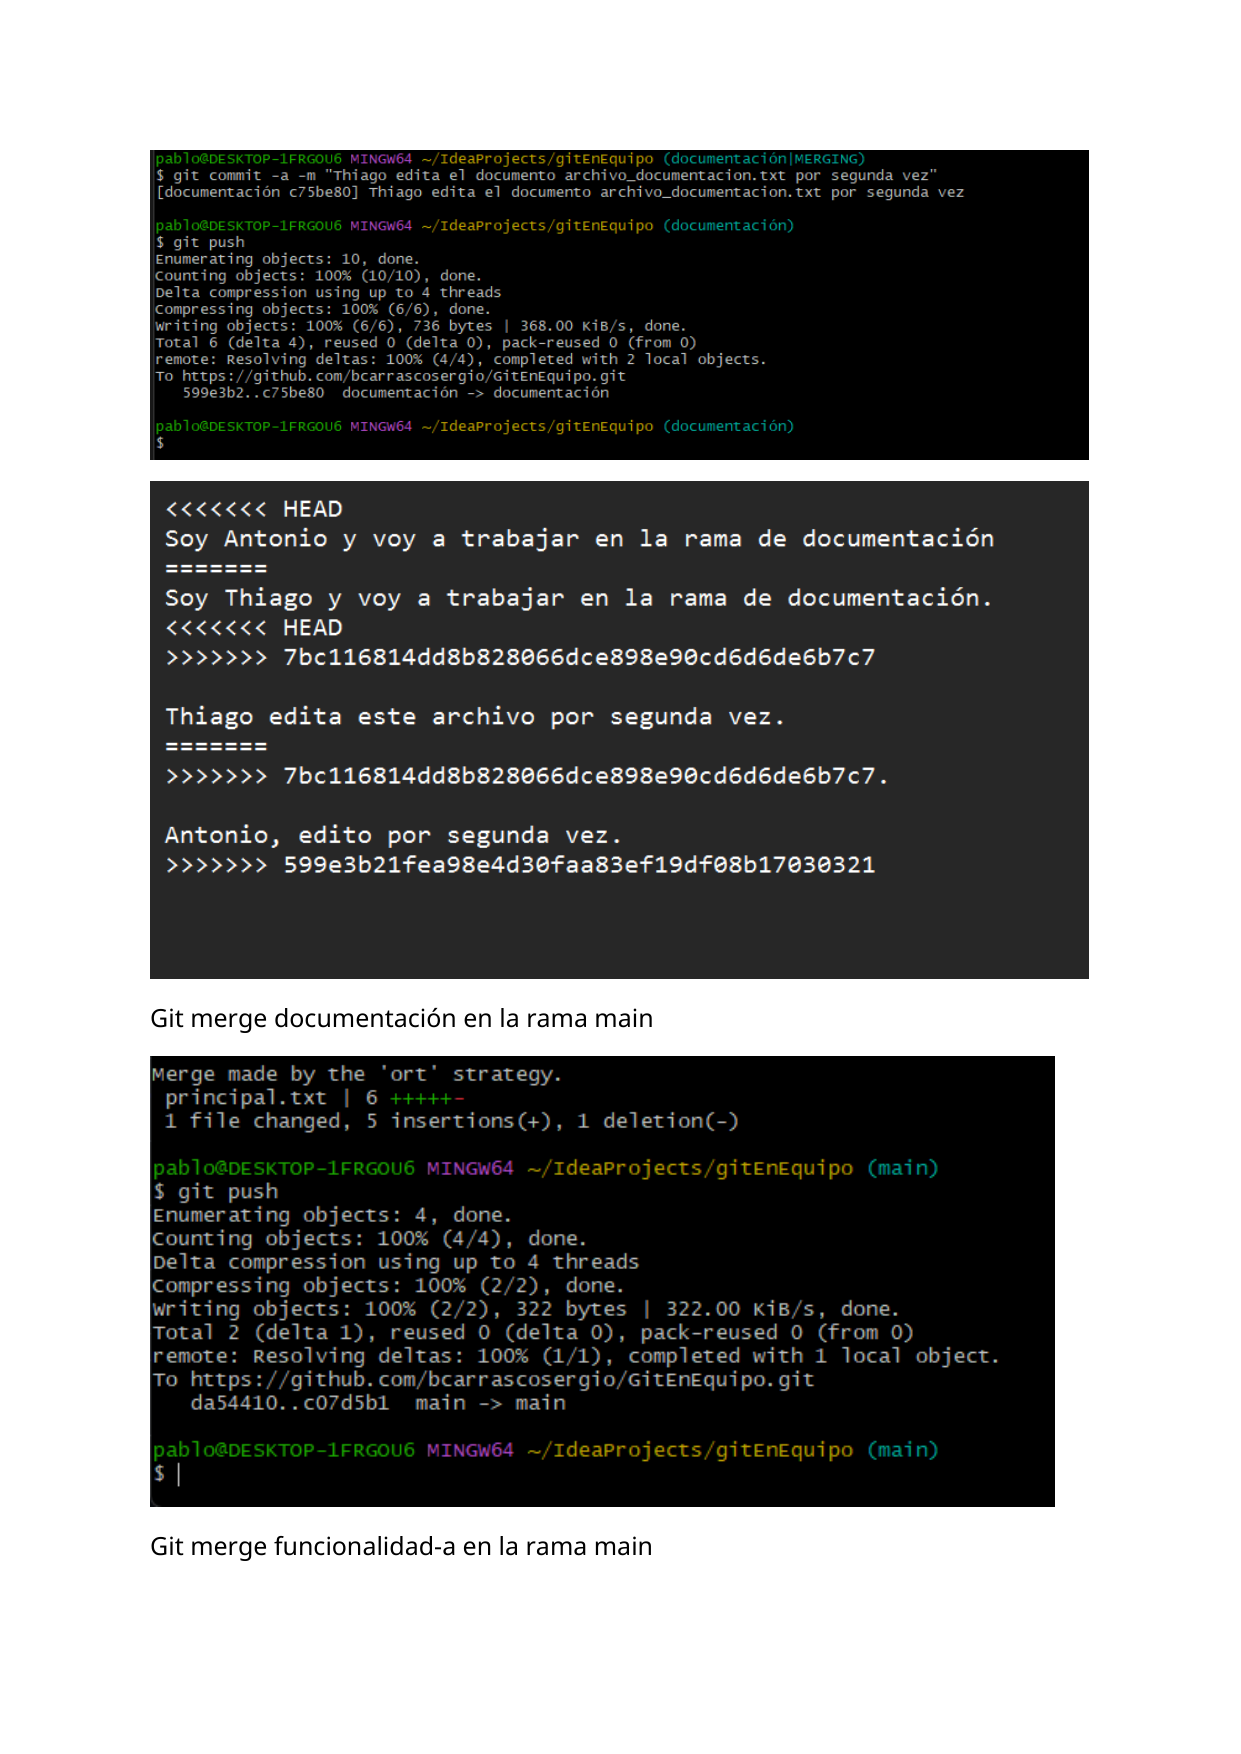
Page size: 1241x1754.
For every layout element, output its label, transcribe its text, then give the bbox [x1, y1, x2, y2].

text Git merge funcionalidad-a en la rama main [150, 1529, 1090, 1563]
text Git merge documentación en la rama main [150, 1000, 1090, 1034]
